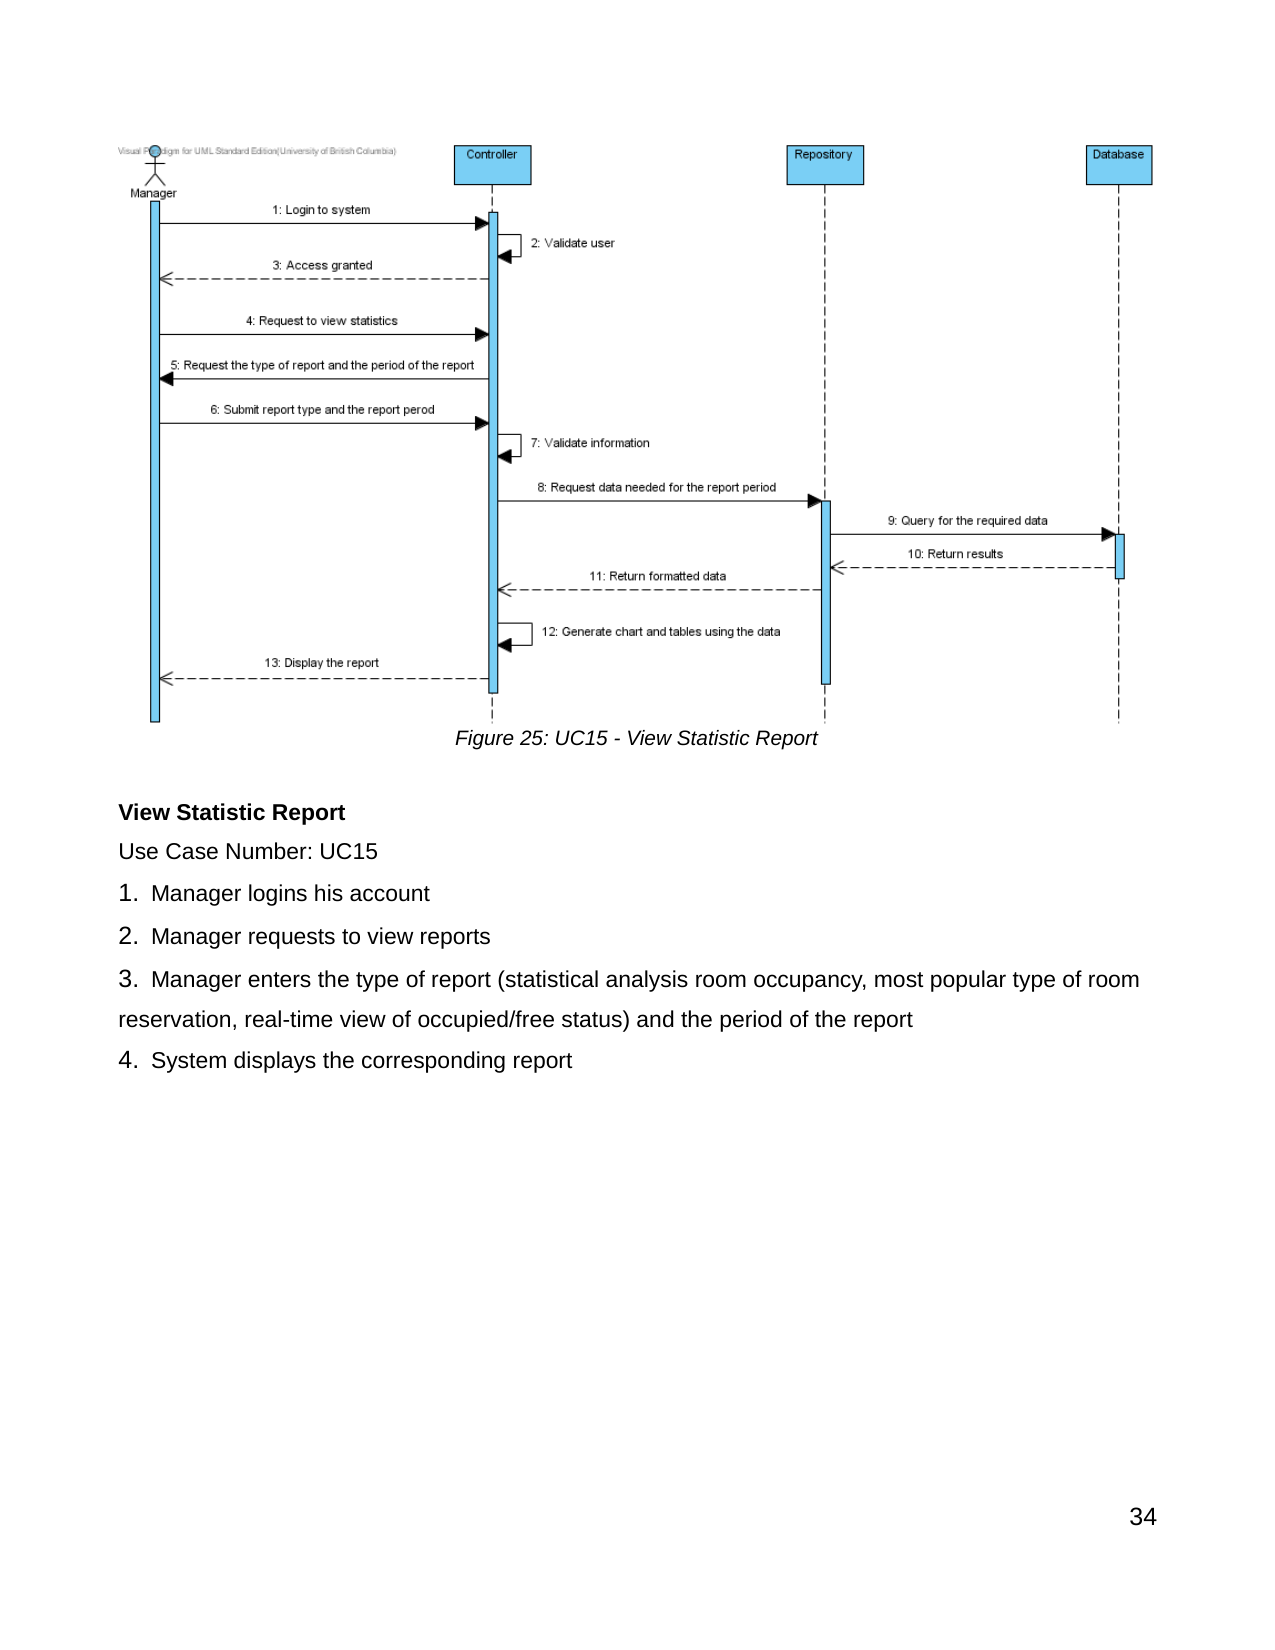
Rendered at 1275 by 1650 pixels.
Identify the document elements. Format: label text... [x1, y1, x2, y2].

text Use Case Number: UC15 [118, 838, 1157, 864]
text [118, 750, 1157, 799]
list Manager logins his account [118, 877, 1157, 906]
list Manager enters the type of report (statistical analysis room occupancy, most popular type of room reservation, real-time view of occupied/free status) and the period of the report [118, 964, 1157, 1032]
subtitle View Statistic Report [118, 799, 1157, 826]
text Figure 25: UC15 - View Statistic Report [118, 727, 1157, 750]
list System displays the corresponding report [118, 1045, 1157, 1074]
text [118, 118, 1157, 143]
picture [118, 143, 1157, 727]
list Manager requests to view reports [118, 921, 1157, 949]
